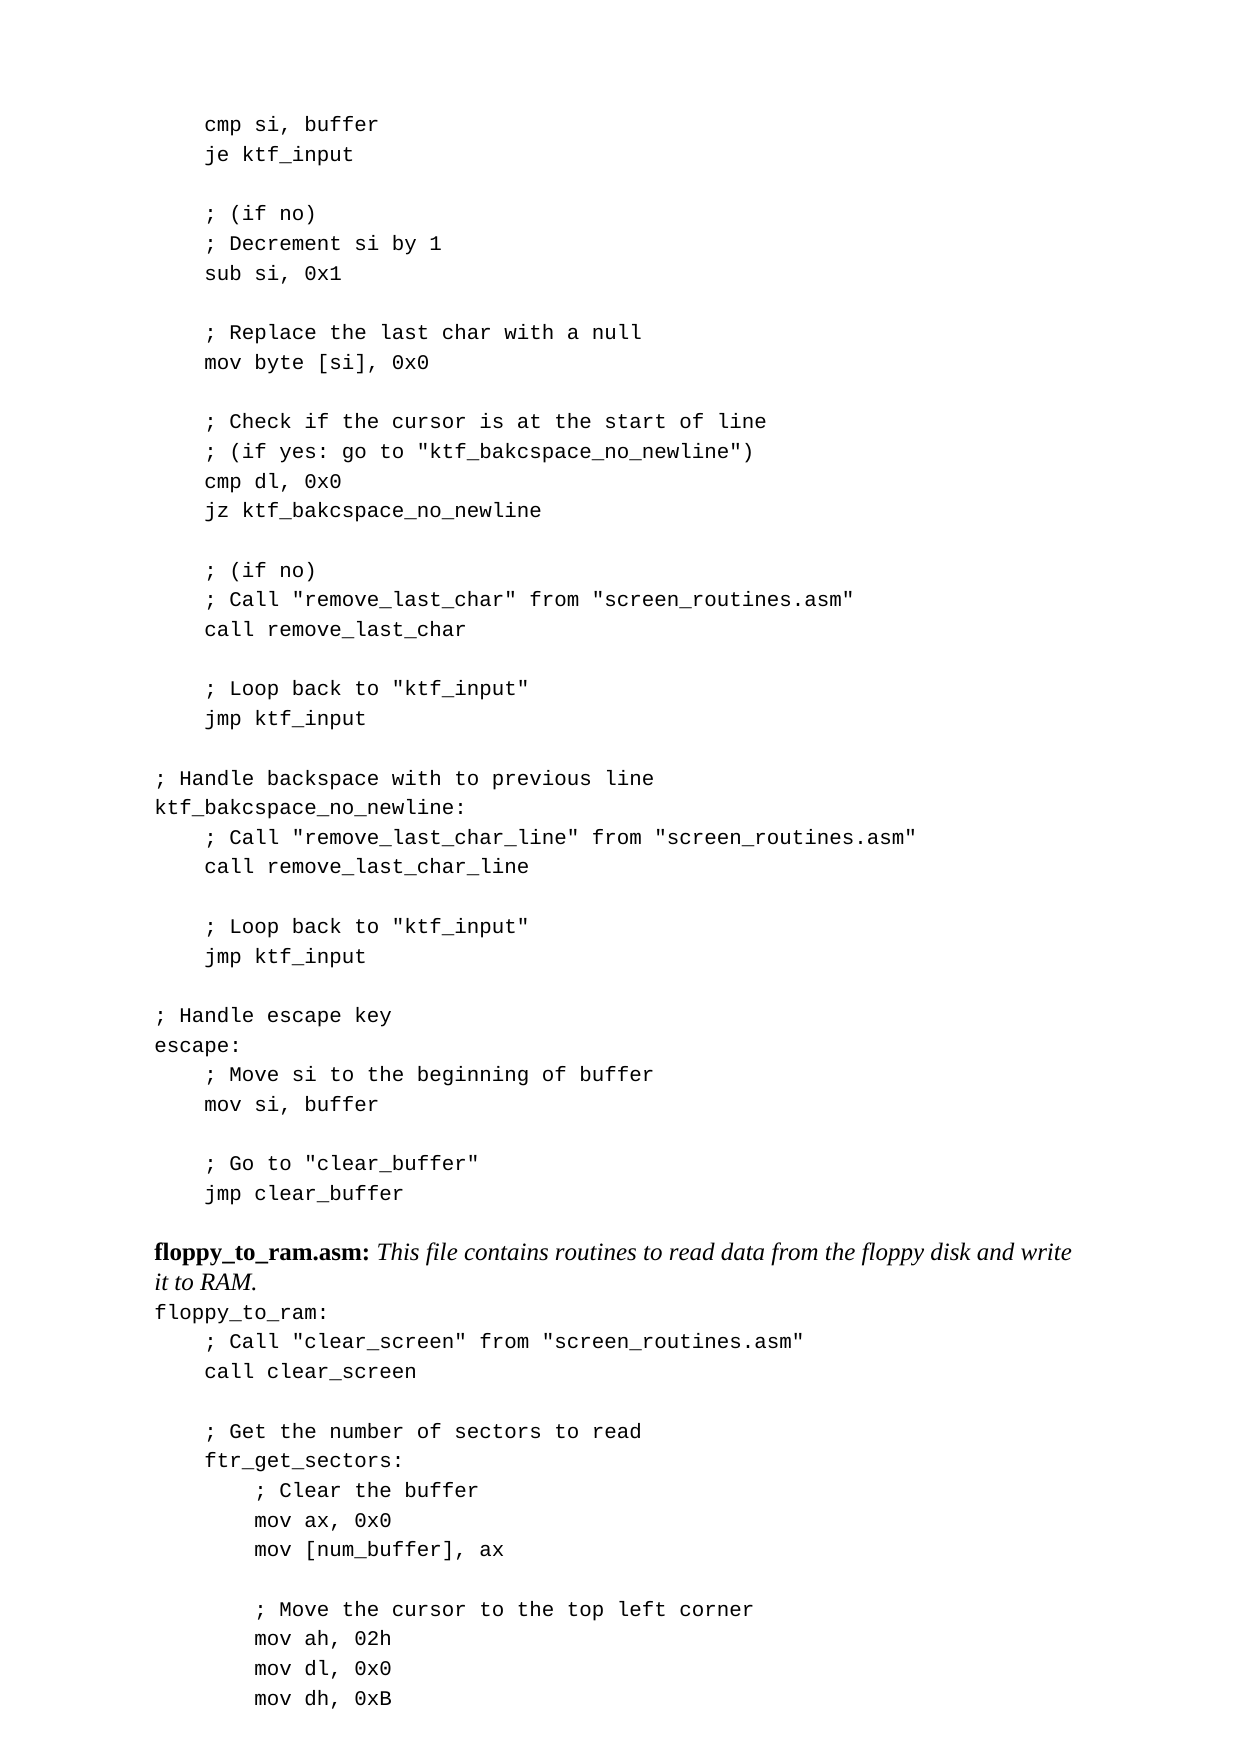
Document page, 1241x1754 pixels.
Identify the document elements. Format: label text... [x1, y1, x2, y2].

text ; Replace the last char with a null [154, 316, 1086, 346]
text mov ax, 0x0 [154, 1504, 1086, 1533]
text mov ah, 02h [154, 1622, 1086, 1652]
text ; (if no) [154, 197, 1086, 227]
text ; Move the cursor to the top left corner [154, 1593, 1086, 1622]
text ; Get the number of sectors to read [154, 1414, 1086, 1444]
text call remove_last_char [154, 613, 1086, 643]
text ; Decrement si by 1 [154, 227, 1086, 257]
text floppy_to_ram: [154, 1296, 1086, 1326]
text ; Move si to the beginning of buffer [154, 1058, 1086, 1088]
text escape: [154, 1029, 1086, 1058]
text cmp si, buffer [154, 108, 1086, 138]
text jmp ktf_input [154, 702, 1086, 732]
text jz ktf_bakcspace_no_newline [154, 494, 1086, 524]
text call remove_last_char_line [154, 851, 1086, 880]
text ; (if yes: go to "ktf_bakcspace_no_newline") [154, 435, 1086, 464]
text ; Call "clear_screen" from "screen_routines.asm" [154, 1326, 1086, 1355]
text mov dh, 0xB [154, 1682, 1086, 1711]
text je ktf_input [154, 138, 1086, 168]
text cmp dl, 0x0 [154, 464, 1086, 494]
text ktf_bakcspace_no_newline: [154, 791, 1086, 821]
text mov byte [si], 0x0 [154, 346, 1086, 376]
text ; Loop back to "ktf_input" [154, 910, 1086, 939]
text ; Loop back to "ktf_input" [154, 672, 1086, 702]
text ; Clear the buffer [154, 1474, 1086, 1504]
text ; Call "remove_last_char_line" from "screen_routines.asm" [154, 821, 1086, 851]
text ; Call "remove_last_char" from "screen_routines.asm" [154, 583, 1086, 613]
text ; Handle backspace with to previous line [154, 761, 1086, 791]
text sub si, 0x1 [154, 257, 1086, 286]
text ; Go to "clear_buffer" [154, 1147, 1086, 1177]
text floppy_to_ram.asm: This file contains routines to read data from the floppy disk and write it to RAM. [154, 1236, 1086, 1296]
text mov si, buffer [154, 1088, 1086, 1118]
text jmp ktf_input [154, 939, 1086, 969]
text mov dl, 0x0 [154, 1652, 1086, 1682]
text ; Handle escape key [154, 999, 1086, 1029]
text ftr_get_sectors: [154, 1444, 1086, 1474]
text ; (if no) [154, 554, 1086, 583]
text ; Check if the cursor is at the start of line [154, 405, 1086, 435]
text call clear_screen [154, 1355, 1086, 1385]
text jmp clear_buffer [154, 1177, 1086, 1207]
text mov [num_buffer], ax [154, 1533, 1086, 1563]
